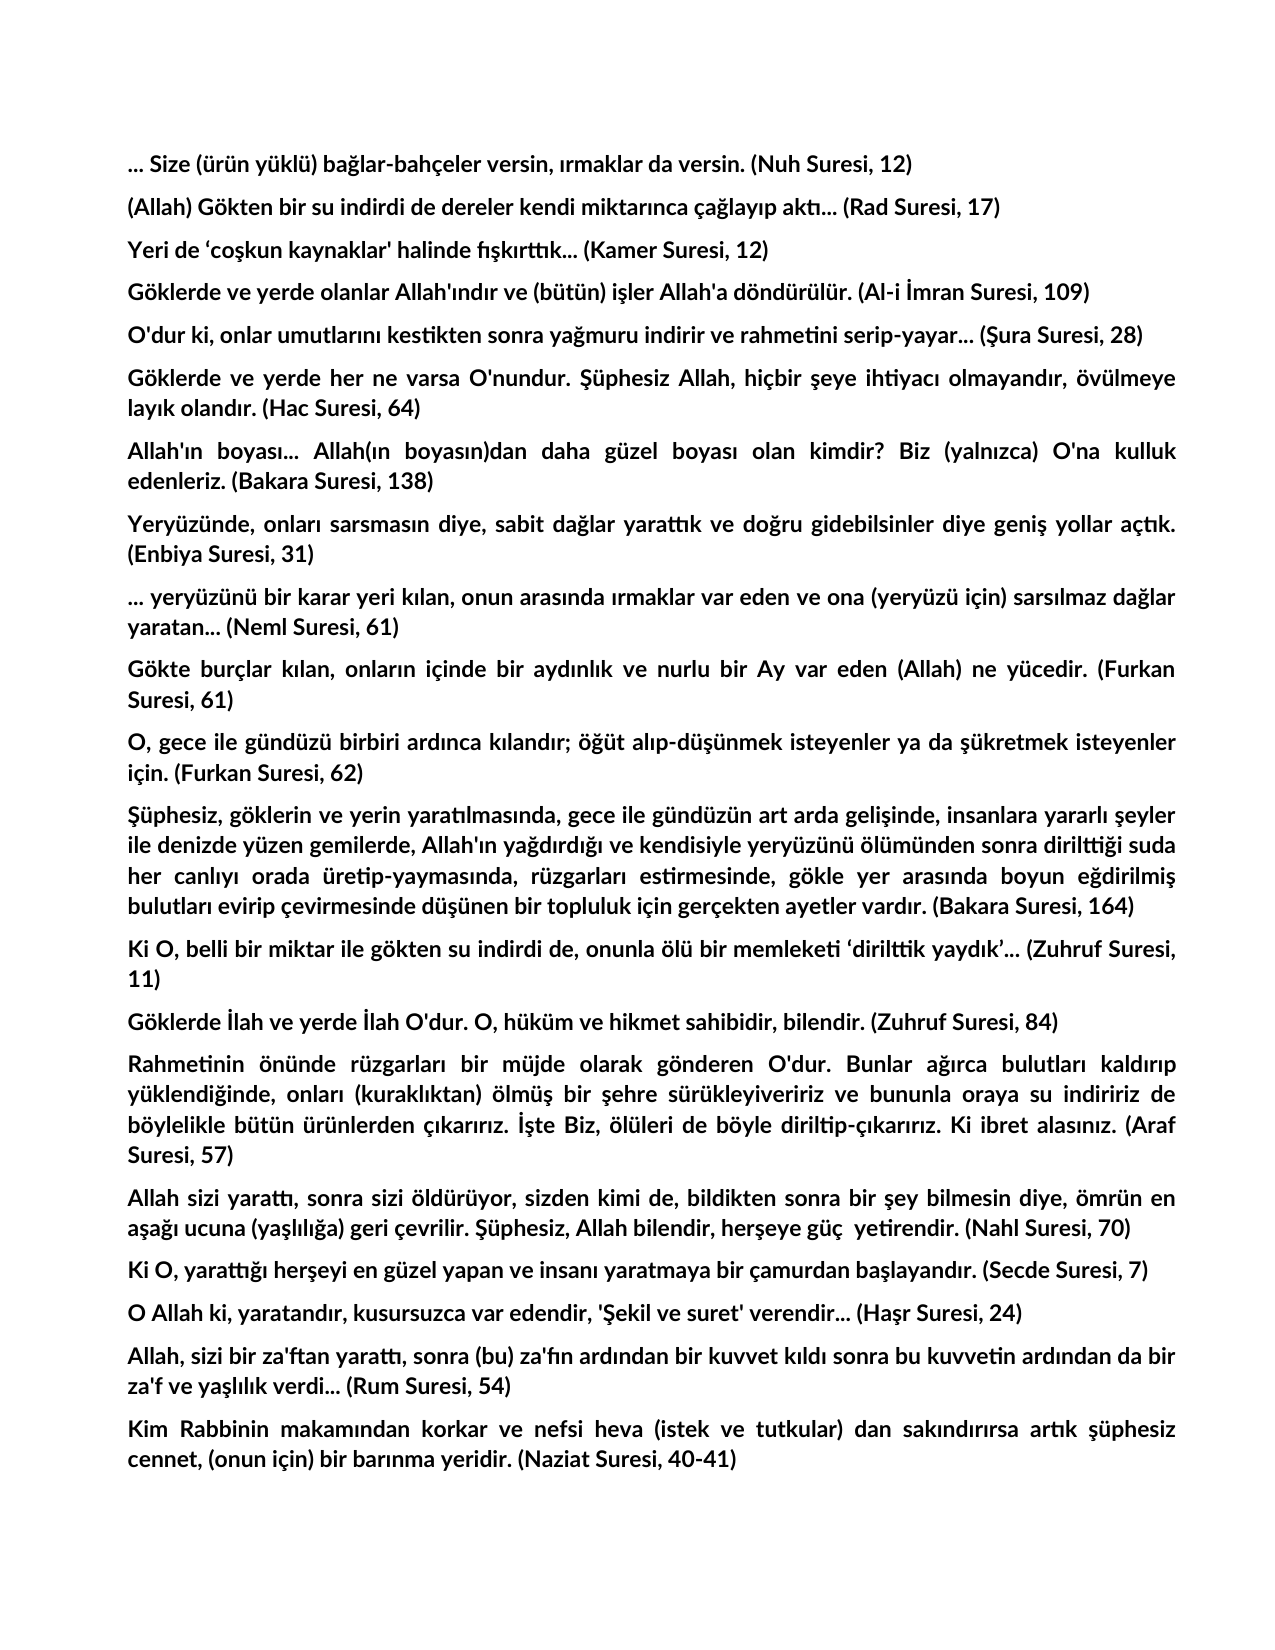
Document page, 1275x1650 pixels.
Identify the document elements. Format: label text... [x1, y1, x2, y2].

text Yeri de ‘coşkun kaynaklar' halinde fışkırttık... (Kamer Suresi, 12) [127, 235, 1177, 263]
text O'dur ki, onlar umutlarını kestikten sonra yağmuru indirir ve rahmetini serip-yayar... (Şura Suresi, 28) [127, 321, 1177, 348]
text O, gece ile gündüzü birbiri ardınca kılandır; öğüt alıp-düşünmek isteyenler ya da şükretmek isteyenler için. (Furkan Suresi, 62) [127, 728, 1177, 786]
text Şüphesiz, göklerin ve yerin yaratılmasında, gece ile gündüzün art arda gelişinde, insanlara yararlı şeyler ile denizde yüzen gemilerde, Allah'ın yağdırdığı ve kendisiyle yeryüzünü ölümünden sonra dirilttiği suda her canlıyı orada üretip-yaymasında, rüzgarları estirmesinde, gökle yer arasında boyun eğdirilmiş bulutları evirip çevirmesinde düşünen bir topluluk için gerçekten ayetler vardır. (Bakara Suresi, 164) [127, 801, 1177, 919]
text Kim Rabbinin makamından korkar ve nefsi heva (istek ve tutkular) dan sakındırırsa artık şüphesiz cennet, (onun için) bir barınma yeridir. (Naziat Suresi, 40-41) [127, 1414, 1177, 1472]
text O Allah ki, yaratandır, kusursuzca var edendir, 'Şekil ve suret' verendir... (Haşr Suresi, 24) [127, 1299, 1177, 1326]
text Allah, sizi bir za'ftan yarattı, sonra (bu) za'fın ardından bir kuvvet kıldı sonra bu kuvvetin ardından da bir za'f ve yaşlılık verdi... (Rum Suresi, 54) [127, 1342, 1177, 1399]
text Rahmetinin önünde rüzgarları bir müjde olarak gönderen O'dur. Bunlar ağırca bulutları kaldırıp yüklendiğinde, onları (kuraklıktan) ölmüş bir şehre sürükleyiveririz ve bununla oraya su indiririz de böylelikle bütün ürünlerden çıkarırız. İşte Biz, ölüleri de böyle diriltip-çıkarırız. Ki ibret alasınız. (Araf Suresi, 57) [127, 1050, 1177, 1168]
text Allah sizi yarattı, sonra sizi öldürüyor, sizden kimi de, bildikten sonra bir şey bilmesin diye, ömrün en aşağı ucuna (yaşlılığa) geri çevrilir. Şüphesiz, Allah bilendir, herşeye güç yetirendir. (Nahl Suresi, 70) [127, 1183, 1177, 1241]
text Ki O, yarattığı herşeyi en güzel yapan ve insanı yaratmaya bir çamurdan başlayandır. (Secde Suresi, 7) [127, 1256, 1177, 1284]
text ... yeryüzünü bir karar yeri kılan, onun arasında ırmaklar var eden ve ona (yeryüzü için) sarsılmaz dağlar yaratan... (Neml Suresi, 61) [127, 582, 1177, 640]
text Gökte burçlar kılan, onların içinde bir aydınlık ve nurlu bir Ay var eden (Allah) ne yücedir. (Furkan Suresi, 61) [127, 655, 1177, 713]
text Göklerde ve yerde her ne varsa O'nundur. Şüphesiz Allah, hiçbir şeye ihtiyacı olmayandır, övülmeye layık olandır. (Hac Suresi, 64) [127, 363, 1177, 421]
text Yeryüzünde, onları sarsmasın diye, sabit dağlar yarattık ve doğru gidebilsinler diye geniş yollar açtık. (Enbiya Suresi, 31) [127, 509, 1177, 567]
text Göklerde ve yerde olanlar Allah'ındır ve (bütün) işler Allah'a döndürülür. (Al-i İmran Suresi, 109) [127, 278, 1177, 306]
text Allah'ın boyası... Allah(ın boyasın)dan daha güzel boyası olan kimdir? Biz (yalnızca) O'na kulluk edenleriz. (Bakara Suresi, 138) [127, 436, 1177, 494]
text ... Size (ürün yüklü) bağlar-bahçeler versin, ırmaklar da versin. (Nuh Suresi, 12) [127, 150, 1177, 177]
text Göklerde İlah ve yerde İlah O'dur. O, hüküm ve hikmet sahibidir, bilendir. (Zuhruf Suresi, 84) [127, 1007, 1177, 1035]
text (Allah) Gökten bir su indirdi de dereler kendi miktarınca çağlayıp aktı... (Rad Suresi, 17) [127, 193, 1177, 220]
text Ki O, belli bir miktar ile gökten su indirdi de, onunla ölü bir memleketi ‘dirilttik yaydık’... (Zuhruf Suresi, 11) [127, 934, 1177, 992]
